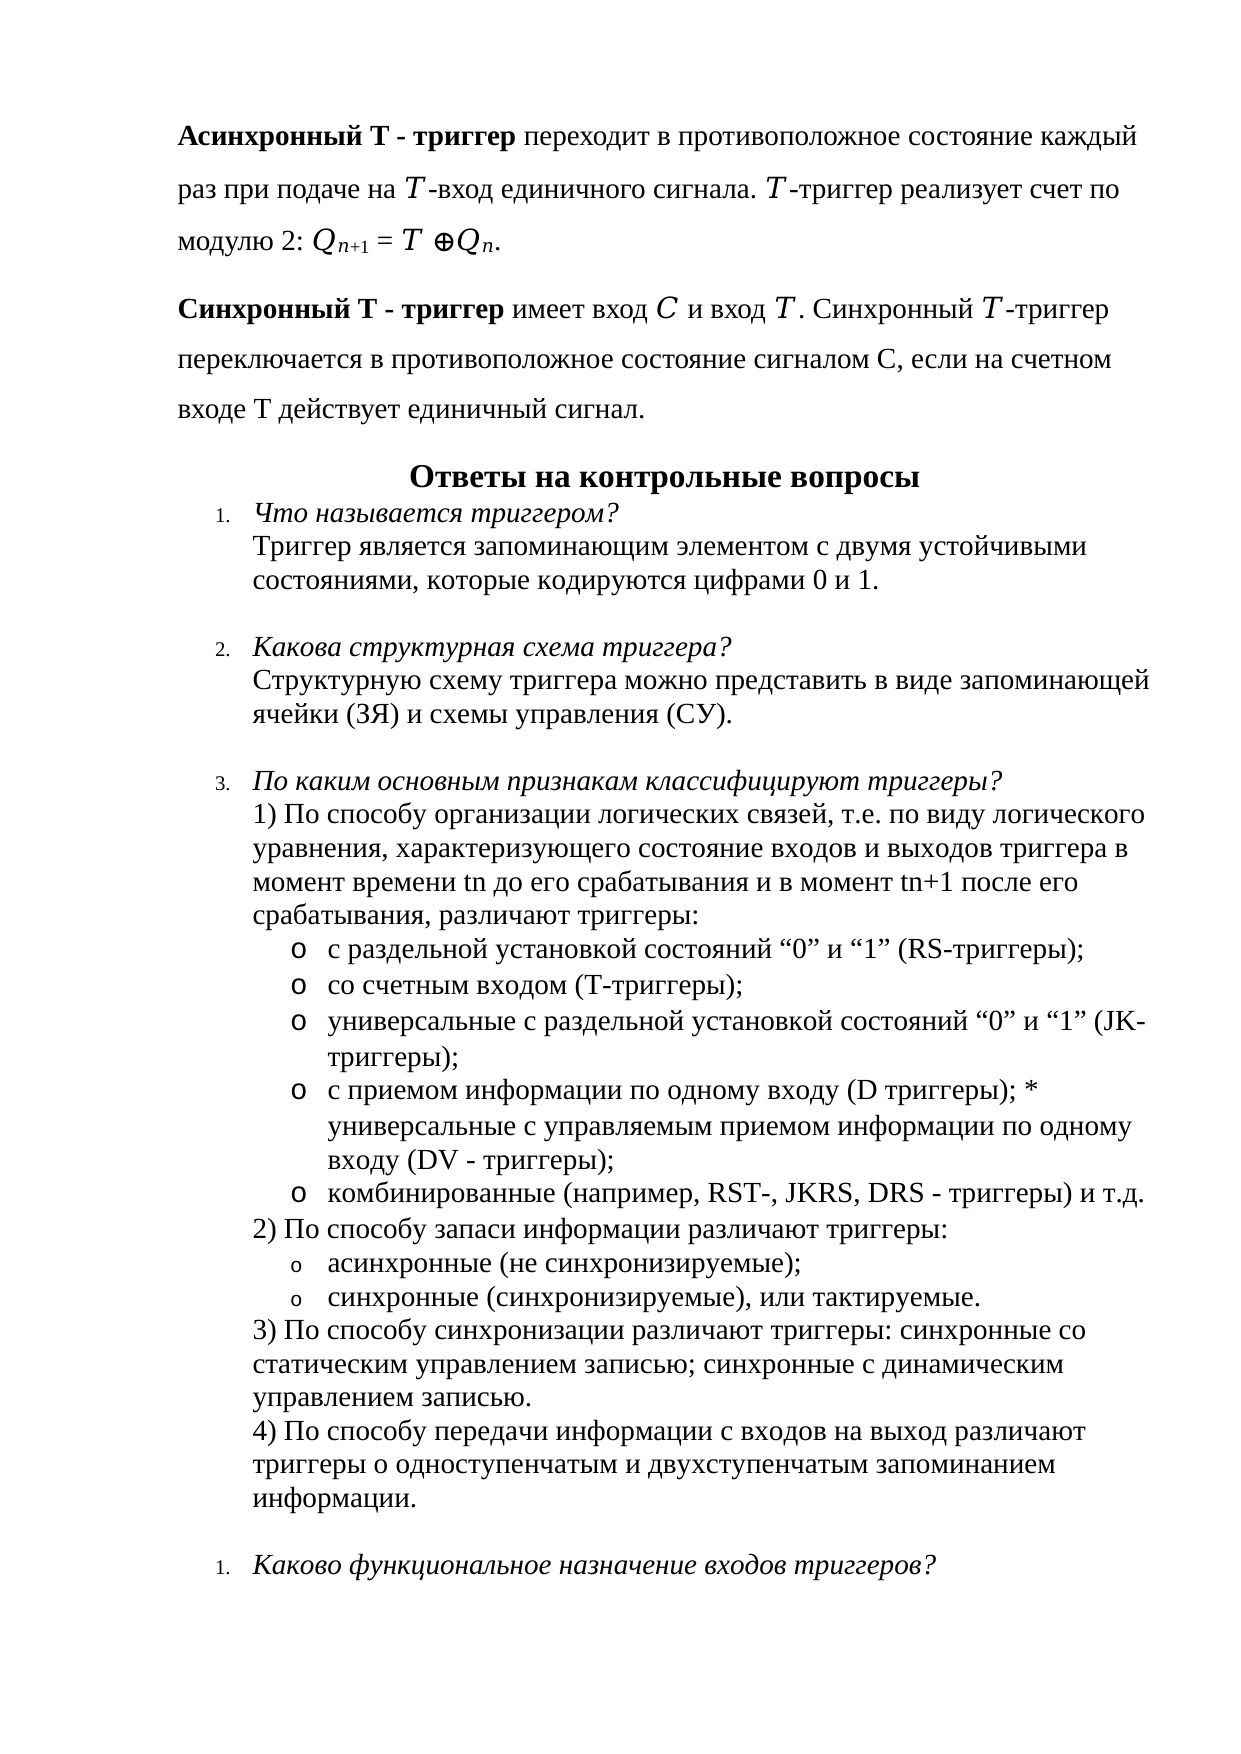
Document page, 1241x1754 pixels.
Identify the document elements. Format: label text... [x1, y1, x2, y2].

list Структурную схему триггера можно представить в виде запоминающей ячейки (ЗЯ) и схемы управления (СУ). [252, 662, 1152, 729]
list со счетным входом (Т-триггеры); [290, 967, 1152, 1003]
list Триггер является запоминающим элементом с двумя устойчивыми состояниями, которые кодируются цифрами 0 и 1. [252, 528, 1152, 595]
list синхронные (синхронизируемые), или тактируемые. [290, 1279, 1152, 1312]
list комбинированные (например, RST-, JKRS, DRS - триггеры) и т.д. [290, 1176, 1152, 1212]
list Что называется триггером? [215, 495, 1152, 528]
text Ответы на контрольные вопросы [177, 456, 1152, 495]
text Асинхронный T - триггер переходит в противоположное состояние каждый раз при подаче на 𝑇-вход единичного сигнала. 𝑇-триггер реализует счет по модулю 2: 𝑄𝑛+1 = 𝑇 ⊕𝑄𝑛. [177, 118, 1152, 257]
text Синхронный Т - триггер имеет вход 𝐶 и вход 𝑇. Синхронный 𝑇-триггер переключается в противоположное состояние сигналом С, если на счетном входе Т действует единичный сигнал. [177, 289, 1152, 425]
list По каким основным признакам классифицируют триггеры? [215, 763, 1152, 797]
list 4) По способу передачи информации с входов на выход различают триггеры о одноступенчатым и двухступенчатым запоминанием информации. [252, 1413, 1152, 1513]
list 1) По способу организации логических связей, т.е. по виду логического уравнения, характеризующего состояние входов и выходов триггера в момент времени tn до его срабатывания и в момент tn+1 после его срабатывания, различают триггеры: [252, 797, 1152, 931]
list с приемом информации по одному входу (D триггеры); * универсальные с управляемым приемом информации по одному входу (DV - триггеры); [290, 1072, 1152, 1176]
list асинхронные (не синхронизируемые); [290, 1245, 1152, 1279]
list с раздельной установкой состояний “0” и “1” (RS-триггеры); [290, 931, 1152, 967]
list Какова структурная схема триггера? [215, 629, 1152, 662]
list 2) По способу запаси информации различают триггеры: [252, 1212, 1152, 1245]
list Каково функциональное назначение входов триггеров? [215, 1547, 1152, 1581]
list универсальные с раздельной установкой состояний “0” и “1” (JK-триггеры); [290, 1003, 1152, 1072]
list 3) По способу синхронизации различают триггеры: синхронные со статическим управлением записью; синхронные с динамическим управлением записью. [252, 1312, 1152, 1413]
